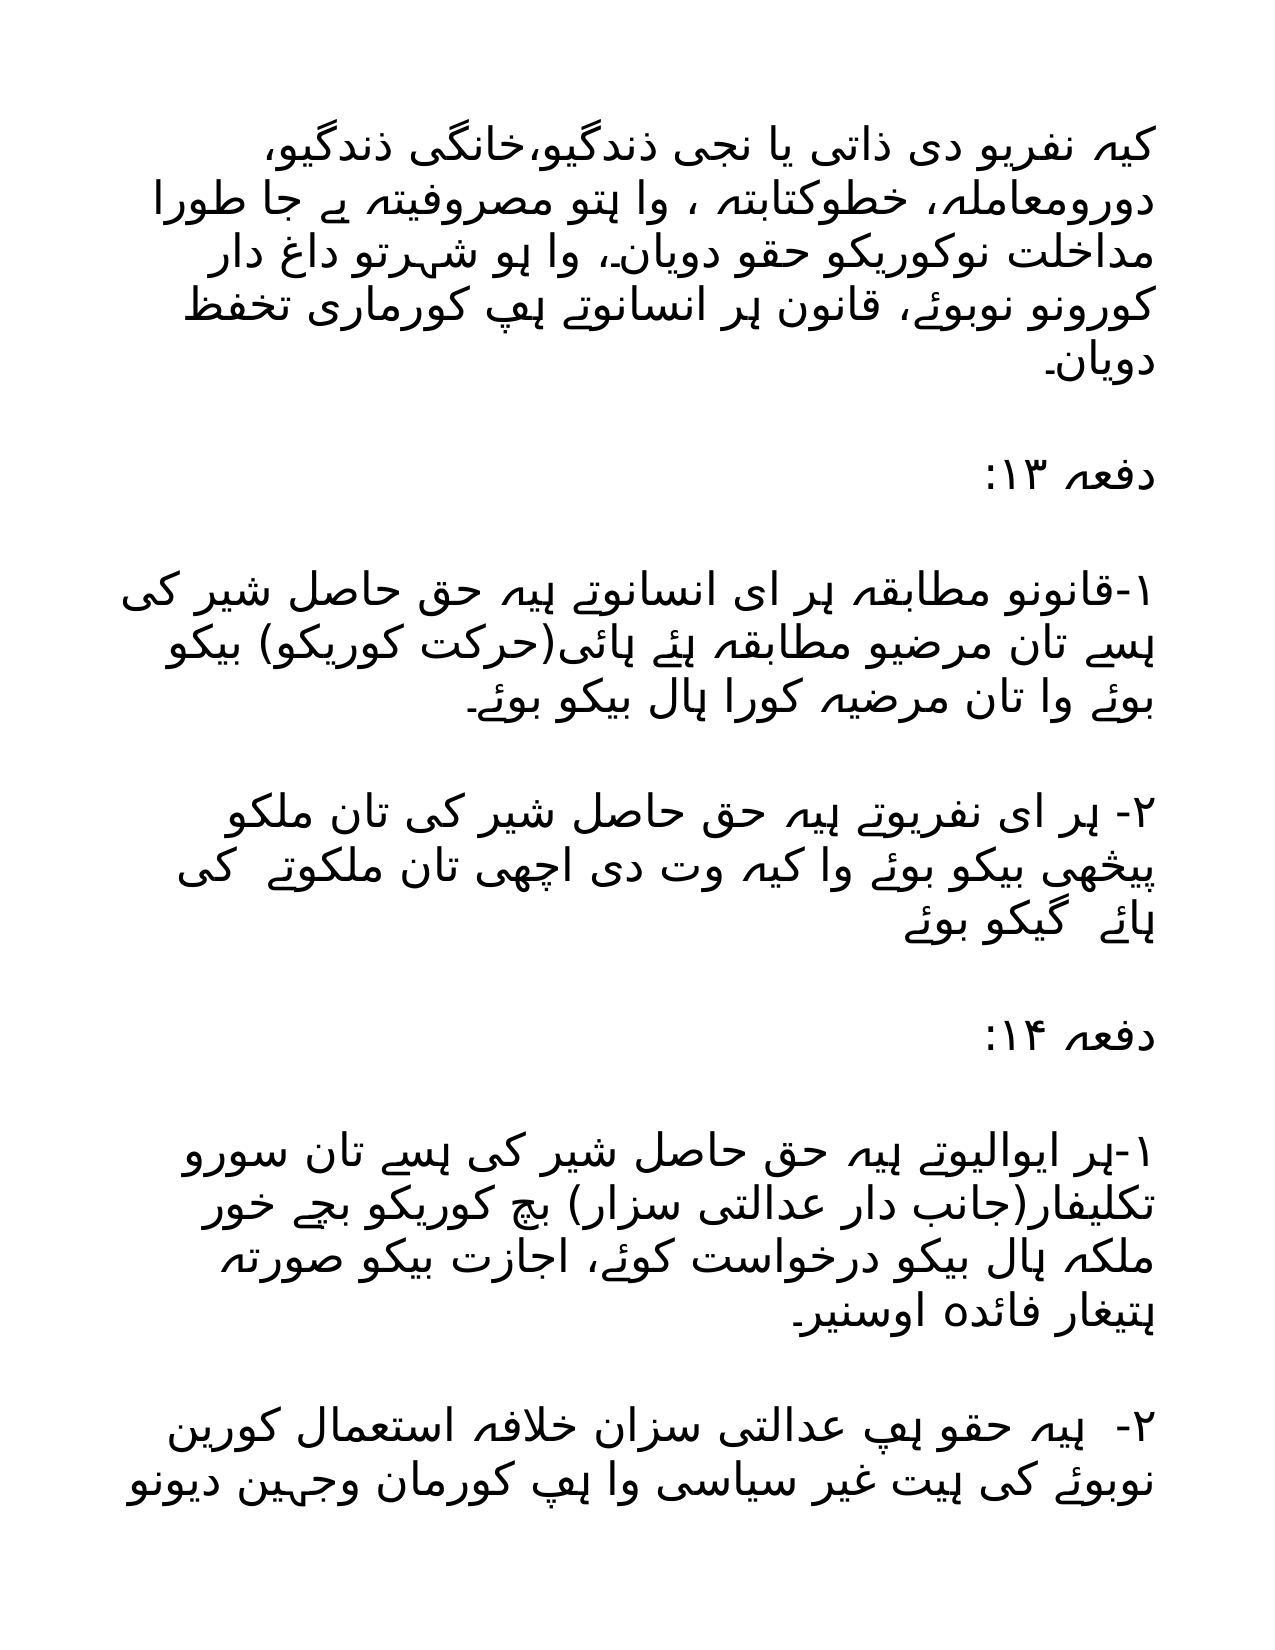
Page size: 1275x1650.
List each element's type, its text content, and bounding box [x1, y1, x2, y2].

text دفعہ ۱۳: [118, 447, 1157, 501]
text ۱-ہر ایوالیوتے ہیہ حق حاصل شیر کی ہسے تان سورو تکلیفار(جانب دار عدالتی سزار) بچ کوریکو بچے خور ملکہ ہال بیکو درخواست کوئے، اجازت بیکو صورتہ ہتیغار فائدہ اوسنیر۔ [118, 1123, 1157, 1337]
text کیہ نفریو دی ذاتی یا نجی ذندگیو،خانگی ذندگیو، دورومعاملہ، خطوکتابتہ ، وا ہتو مصروفیتہ بے جا طورا مداخلت نوکوریکو حقو دویان۔، وا ہو شہرتو داغ دار کورونو نوبوئے، قانون ہر انسانوتے ہڥ کورماری تخفظ دویان۔ [118, 118, 1157, 385]
text ۲- ہر ای نفریوتے ہیہ حق حاصل شیر کی تان ملکو پیڅھی بیکو بوئے وا کیہ وت دی اچھی تان ملکوتے کی ہائے گیکو بوئے [118, 785, 1157, 945]
text ۲- ہیہ حقو ہڥ عدالتی سزان خلافہ استعمال کورین نوبوئے کی ہیت غیر سیاسی وا ہڥ کورمان وجہین دیونو بیتی اوشوئے کی ہیس چارکوسلو اوصولان دی خلاف ورزی جوڥونو بویان۔ [118, 1399, 1157, 1506]
text دفعہ ۱۴: [118, 1008, 1157, 1061]
text ۱-قانونو مطابقہ ہر ای انسانوتے ہیہ حق حاصل شیر کی ہسے تان مرضیو مطابقہ ہئے ہائی(حرکت کوریکو) بیکو بوئے وا تان مرضیہ کورا ہال بیکو بوئے۔ [118, 563, 1157, 723]
